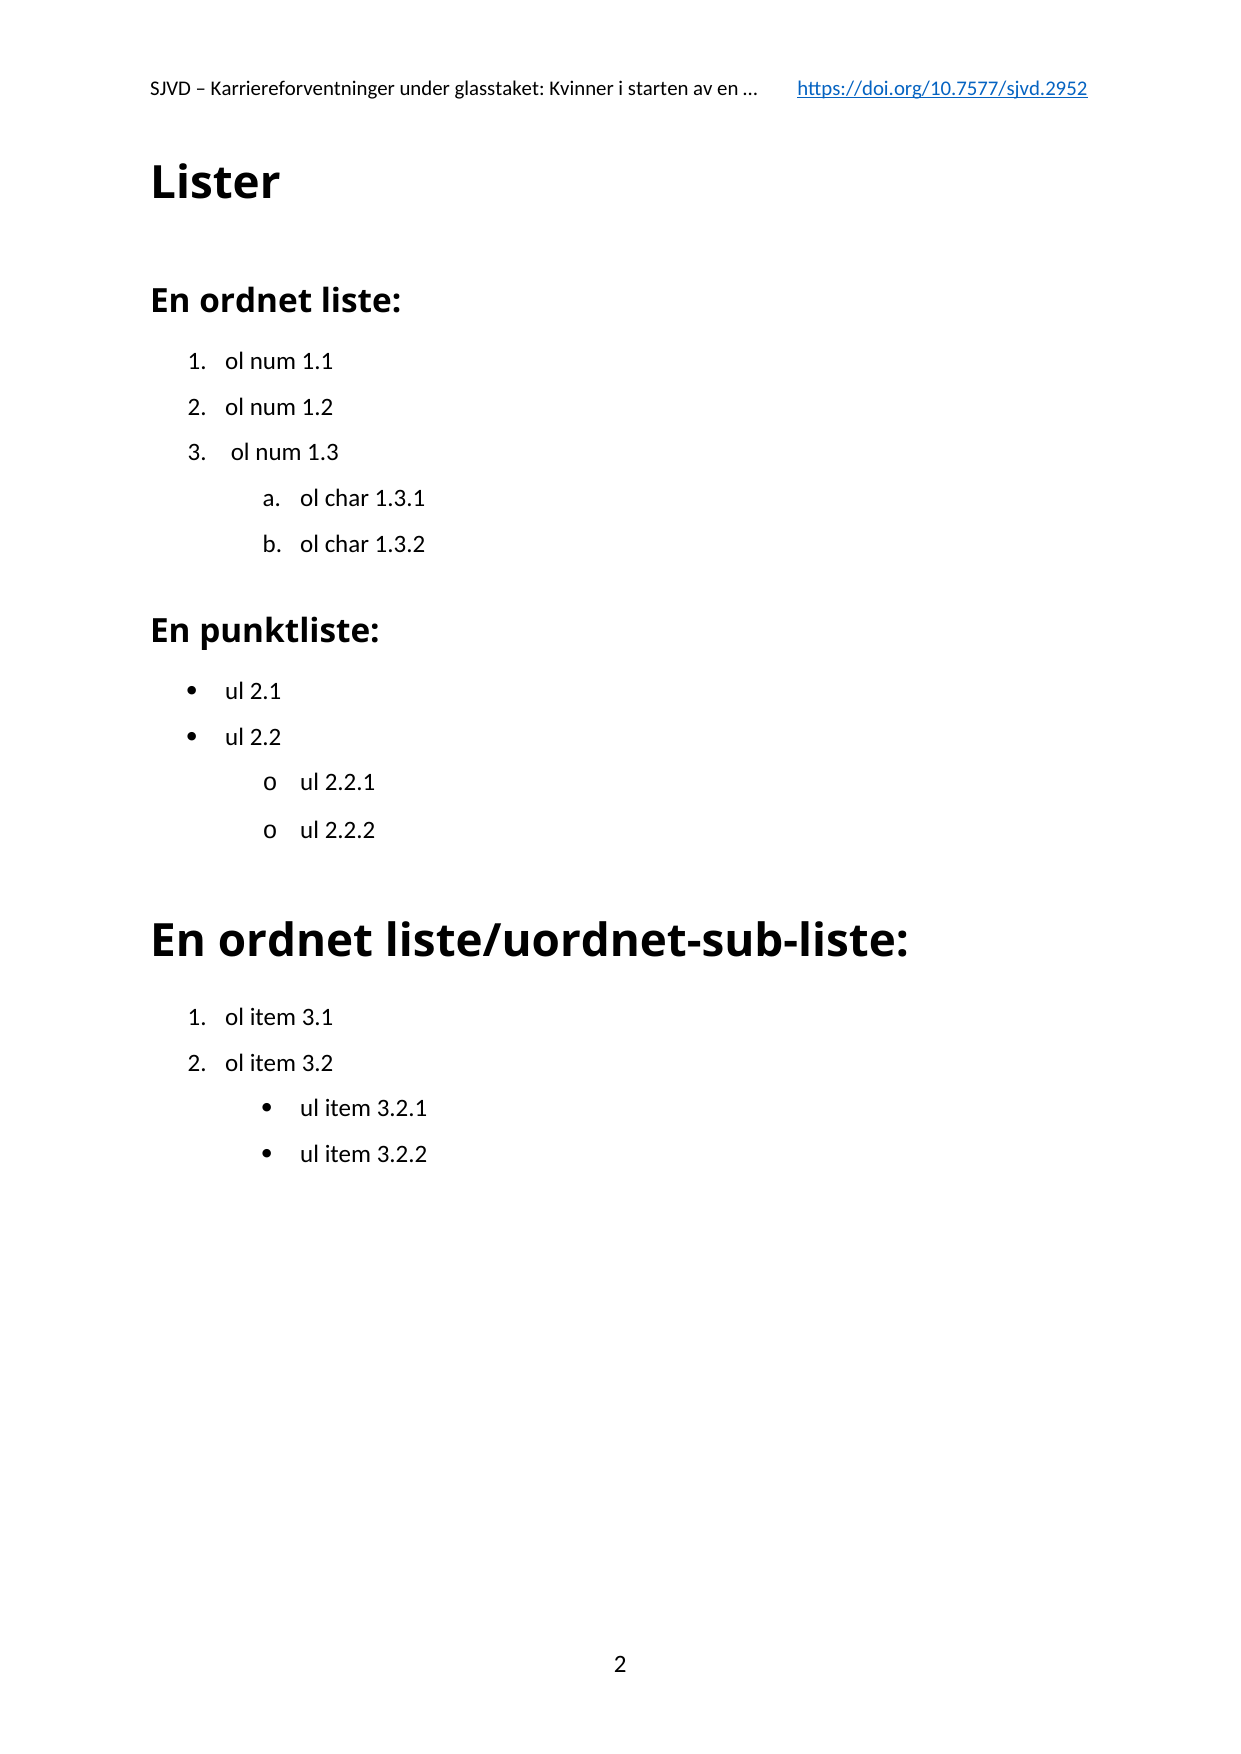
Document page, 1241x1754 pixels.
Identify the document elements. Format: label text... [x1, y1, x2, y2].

list ol num 1.2 [187, 391, 1090, 421]
list ol item 3.1 [187, 1001, 1090, 1032]
list ol num 1.1 [187, 345, 1090, 376]
list ol item 3.2 [187, 1047, 1090, 1077]
list ul item 3.2.1 [262, 1093, 1090, 1123]
subtitle Lister [150, 150, 1090, 212]
subtitle En punktliste: [150, 607, 1090, 652]
list ol char 1.3.1 [262, 482, 1090, 513]
list ol char 1.3.2 [262, 528, 1090, 558]
list ol num 1.3 [187, 436, 1090, 467]
list ul 2.2 [187, 721, 1090, 751]
list ul 2.2.1 [262, 767, 1090, 798]
subtitle En ordnet liste: [150, 277, 1090, 322]
subtitle En ordnet liste/uordnet-sub-liste: [150, 908, 1090, 970]
list ul 2.1 [187, 675, 1090, 706]
list ul 2.2.2 [262, 814, 1090, 846]
list ul item 3.2.2 [262, 1138, 1090, 1169]
